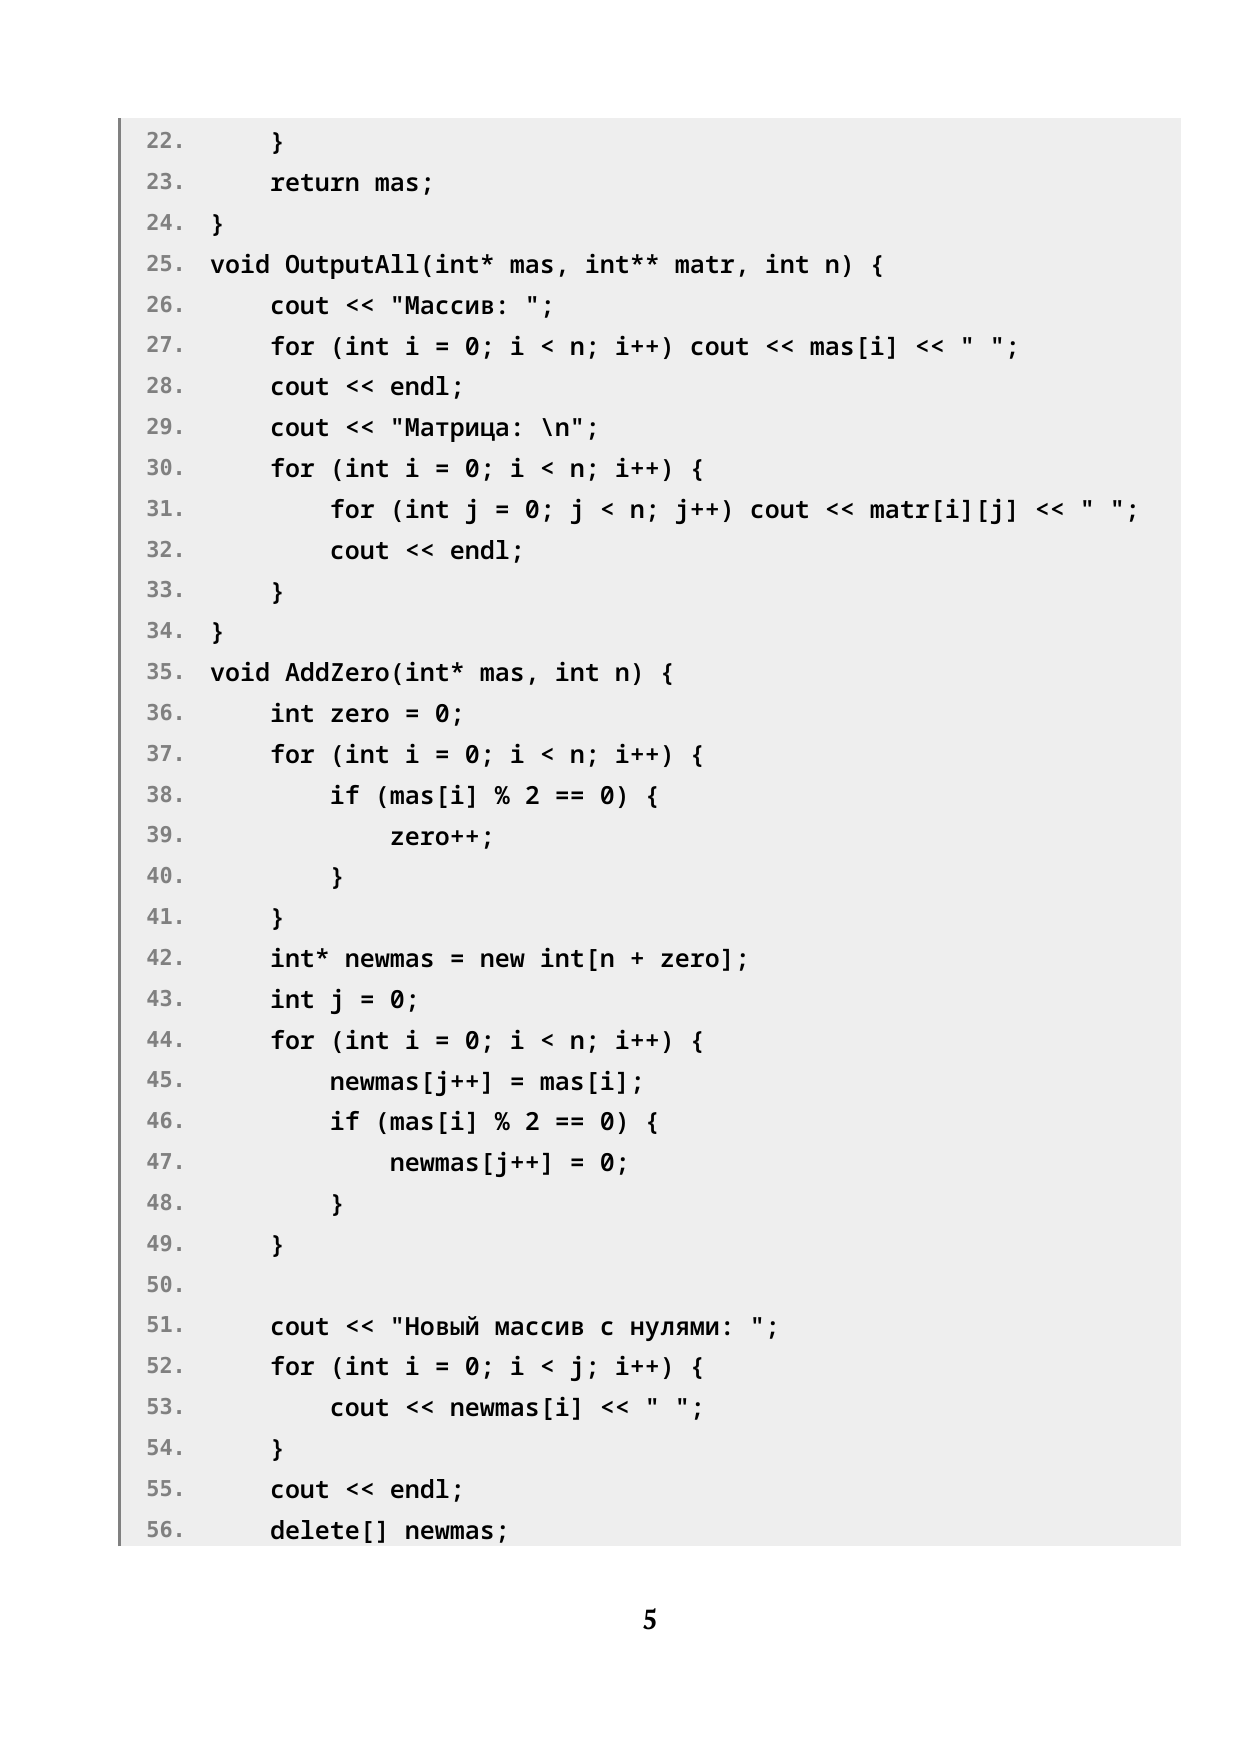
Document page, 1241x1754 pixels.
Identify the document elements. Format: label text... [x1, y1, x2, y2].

list } [121, 118, 1181, 158]
list for (int i = 0; i < n; i++) { [121, 731, 1181, 771]
list cout << "Массив: "; [121, 281, 1181, 321]
list void OutputAll(int* mas, int** matr, int n) { [121, 241, 1181, 281]
list cout << endl; [121, 363, 1181, 403]
list cout << endl; [121, 1466, 1181, 1506]
list delete[] newmas; [121, 1506, 1181, 1546]
list newmas[j++] = mas[i]; [121, 1057, 1181, 1097]
list zero++; [121, 812, 1181, 852]
list cout << "Матрица: \n"; [121, 404, 1181, 444]
list for (int i = 0; i < n; i++) cout << mas[i] << " "; [121, 322, 1181, 362]
list } [121, 853, 1181, 893]
list if (mas[i] % 2 == 0) { [121, 1098, 1181, 1138]
list int j = 0; [121, 976, 1181, 1016]
list } [121, 1180, 1181, 1220]
list } [121, 1425, 1181, 1465]
list return mas; [121, 159, 1181, 199]
list int* newmas = new int[n + zero]; [121, 935, 1181, 975]
list cout << endl; [121, 526, 1181, 566]
list int zero = 0; [121, 690, 1181, 730]
list cout << "Новый массив с нулями: "; [121, 1302, 1181, 1342]
list } [121, 200, 1181, 240]
list newmas[j++] = 0; [121, 1139, 1181, 1179]
list for (int j = 0; j < n; j++) cout << matr[i][j] << " "; [121, 486, 1181, 526]
list void AddZero(int* mas, int n) { [121, 649, 1181, 689]
list cout << newmas[i] << " "; [121, 1384, 1181, 1424]
list for (int i = 0; i < j; i++) { [121, 1343, 1181, 1383]
list } [121, 894, 1181, 934]
list if (mas[i] % 2 == 0) { [121, 771, 1181, 811]
list for (int i = 0; i < n; i++) { [121, 445, 1181, 485]
list } [121, 608, 1181, 648]
list } [121, 1221, 1181, 1261]
list } [121, 567, 1181, 607]
list for (int i = 0; i < n; i++) { [121, 1016, 1181, 1056]
